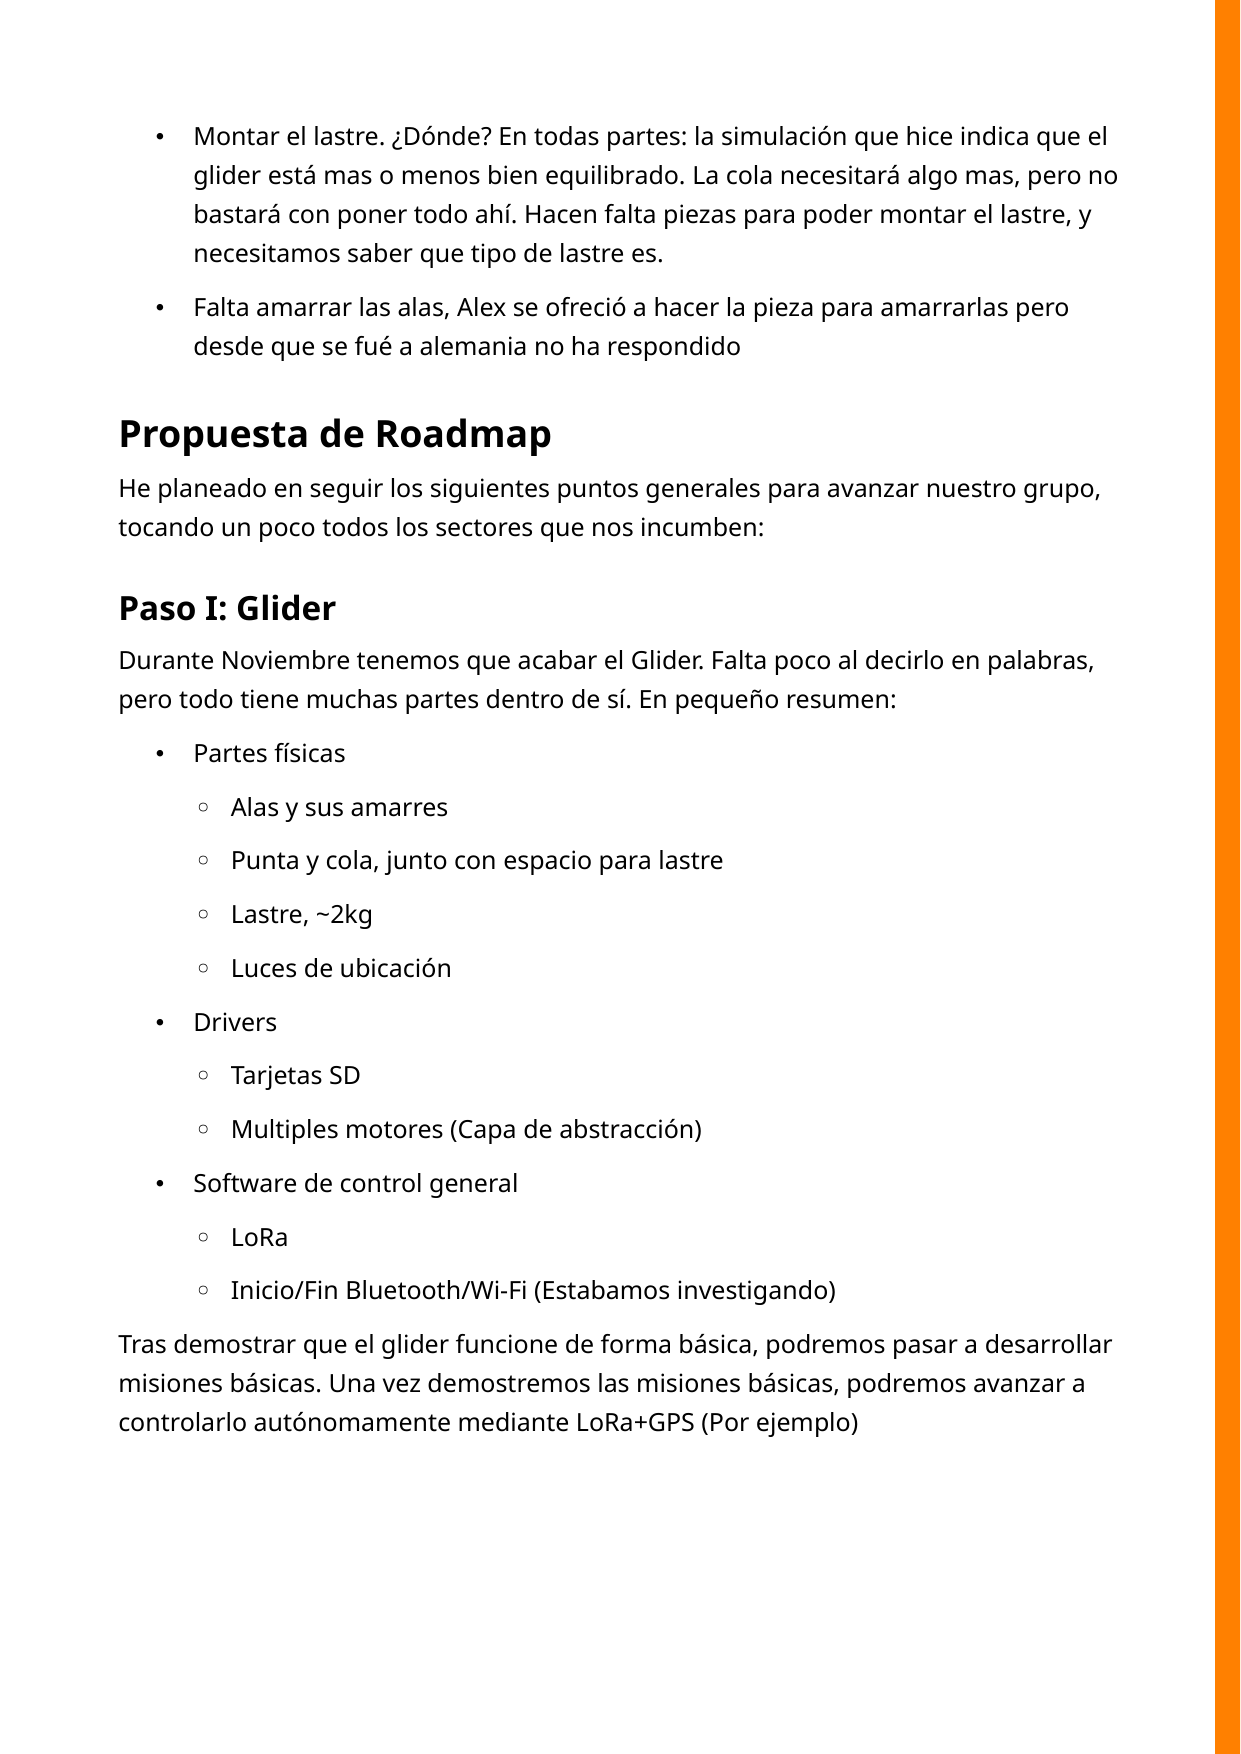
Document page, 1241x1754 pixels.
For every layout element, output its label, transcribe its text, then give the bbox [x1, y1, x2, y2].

subtitle Propuesta de Roadmap [118, 407, 1122, 458]
list Lastre, ~2kg [193, 897, 1122, 931]
list Alas y sus amarres [193, 789, 1122, 823]
list LoRa [193, 1219, 1122, 1253]
text Durante Noviembre tenemos que acabar el Glider. Falta poco al decirlo en palabras, pero todo tiene muchas partes dentro de sí. En pequeño resumen: [118, 642, 1122, 716]
text Tras demostrar que el glider funcione de forma básica, podremos pasar a desarrollar misiones básicas. Una vez demostremos las misiones básicas, podremos avanzar a controlarlo autónomamente mediante LoRa+GPS (Por ejemplo) [118, 1327, 1122, 1439]
list Tarjetas SD [193, 1058, 1122, 1092]
list Falta amarrar las alas, Alex se ofreció a hacer la pieza para amarrarlas pero desde que se fué a alemania no ha respondido [156, 289, 1122, 363]
list Montar el lastre. ¿Dónde? En todas partes: la simulación que hice indica que el glider está mas o menos bien equilibrado. La cola necesitará algo mas, pero no bastará con poner todo ahí. Hacen falta piezas para poder montar el lastre, y necesitamos saber que tipo de lastre es. [156, 118, 1122, 270]
text He planeado en seguir los siguientes puntos generales para avanzar nuestro grupo, tocando un poco todos los sectores que nos incumben: [118, 471, 1122, 544]
list Drivers [156, 1004, 1122, 1038]
subtitle Paso I: Glider [118, 584, 1122, 630]
list Luces de ubicación [193, 950, 1122, 984]
list Multiples motores (Capa de abstracción) [193, 1112, 1122, 1146]
list Punta y cola, junto con espacio para lastre [193, 843, 1122, 877]
list Software de control general [156, 1165, 1122, 1199]
list Inicio/Fin Bluetooth/Wi-Fi (Estabamos investigando) [193, 1273, 1122, 1307]
list Partes físicas [156, 735, 1122, 769]
